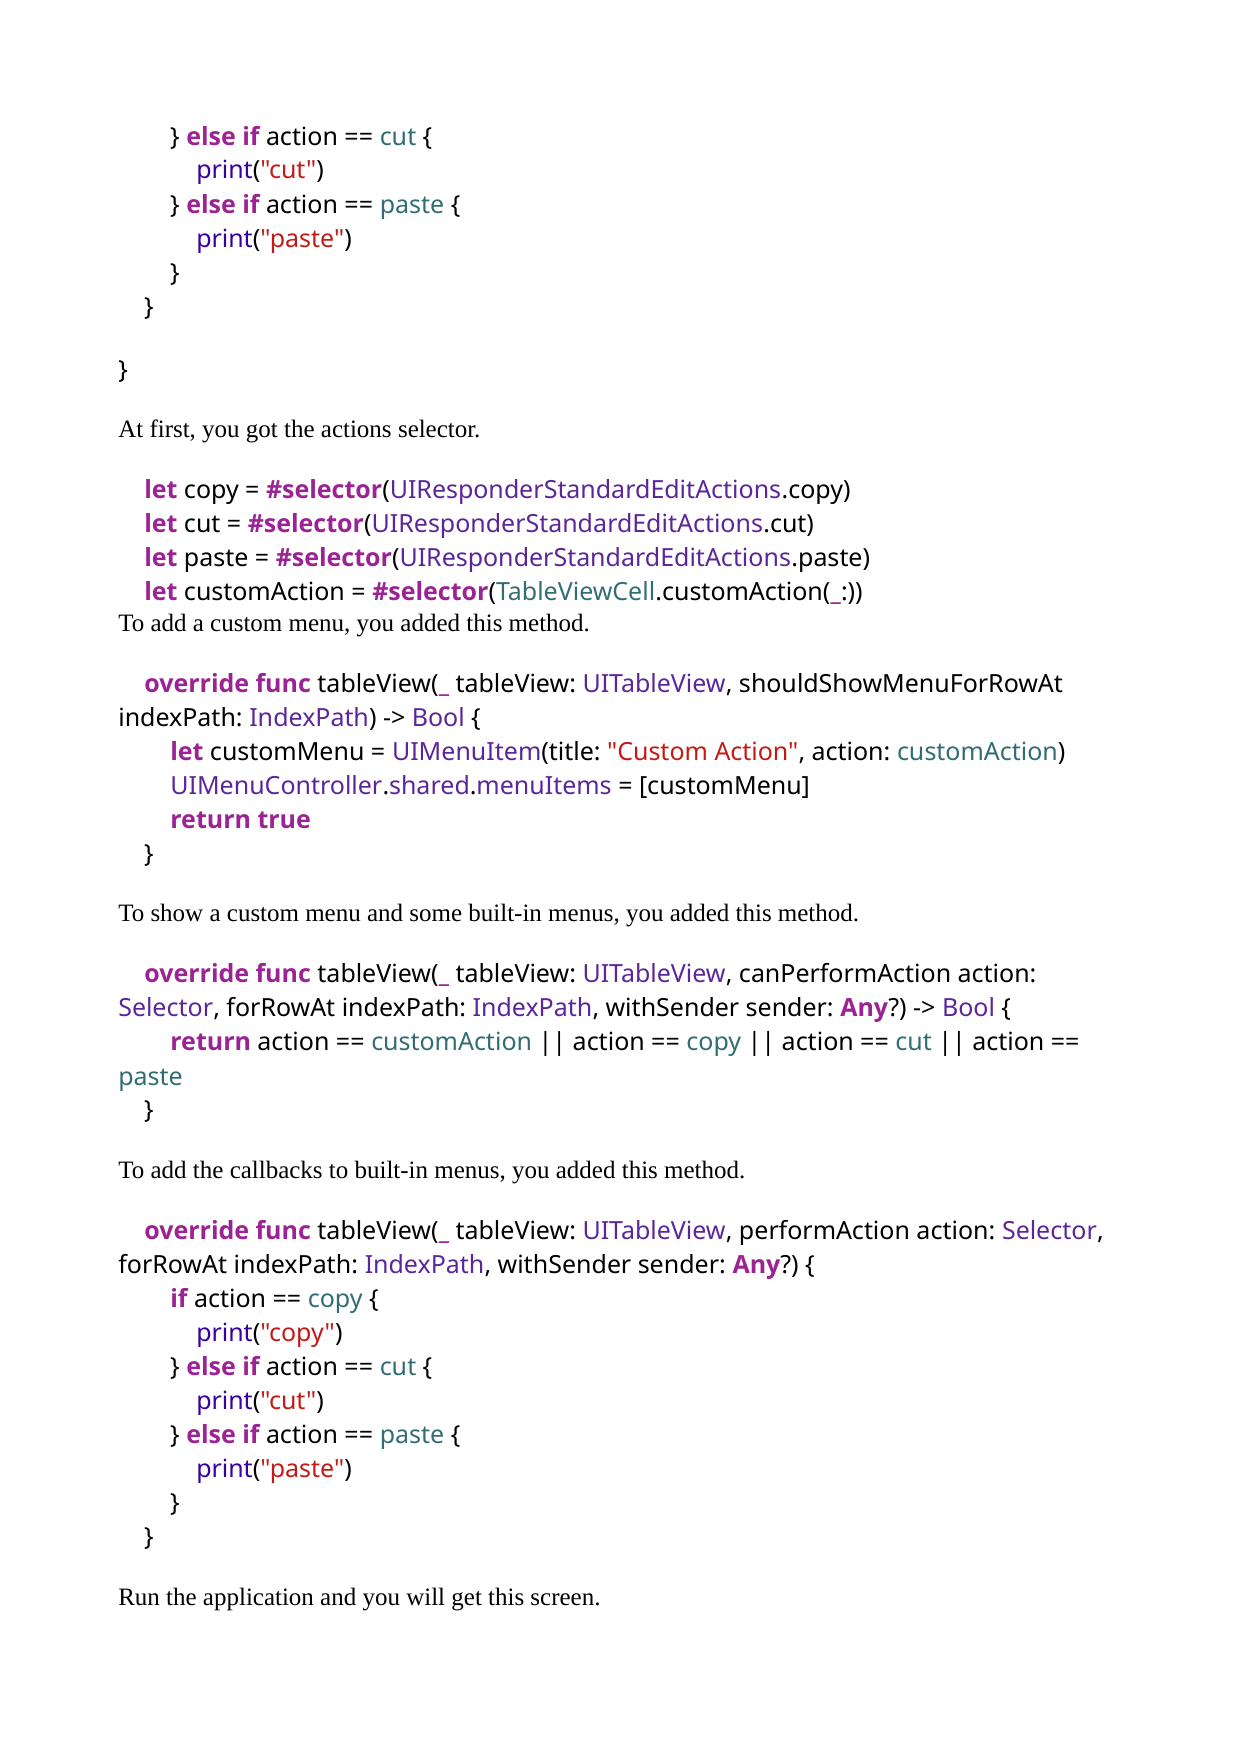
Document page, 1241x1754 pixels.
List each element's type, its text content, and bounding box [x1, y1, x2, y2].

text print("cut") [118, 152, 1122, 186]
text let paste = #selector(UIResponderStandardEditActions.paste) [118, 540, 1122, 574]
text } [118, 836, 1122, 870]
text To show a custom menu and some built-in menus, you added this method. [118, 898, 1122, 927]
text let copy = #selector(UIResponderStandardEditActions.copy) [118, 472, 1122, 506]
text if action == copy { [118, 1281, 1122, 1315]
text return action == customAction || action == copy || action == cut || action == paste [118, 1024, 1122, 1092]
text } [118, 1092, 1122, 1126]
text print("paste") [118, 220, 1122, 254]
text } [118, 1485, 1122, 1519]
text let customMenu = UIMenuItem(title: "Custom Action", action: customAction) [118, 733, 1122, 767]
text print("paste") [118, 1451, 1122, 1485]
text To add the callbacks to built-in menus, you added this method. [118, 1155, 1122, 1184]
text } else if action == cut { [118, 118, 1122, 152]
text } else if action == paste { [118, 186, 1122, 220]
text override func tableView(_ tableView: UITableView, performAction action: Selector, forRowAt indexPath: IndexPath, withSender sender: Any?) { [118, 1212, 1122, 1281]
text print("cut") [118, 1383, 1122, 1417]
text print("copy") [118, 1315, 1122, 1349]
text override func tableView(_ tableView: UITableView, shouldShowMenuForRowAt indexPath: IndexPath) -> Bool { [118, 665, 1122, 733]
text At first, you got the actions selector. [118, 414, 1122, 443]
text let cut = #selector(UIResponderStandardEditActions.cut) [118, 506, 1122, 540]
text } else if action == cut { [118, 1349, 1122, 1383]
text To add a custom menu, you added this method. [118, 608, 1122, 637]
text override func tableView(_ tableView: UITableView, canPerformAction action: Selector, forRowAt indexPath: IndexPath, withSender sender: Any?) -> Bool { [118, 956, 1122, 1024]
text Run the application and you will get this screen. [118, 1582, 1122, 1611]
text } [118, 1519, 1122, 1553]
text } [118, 288, 1122, 322]
text UIMenuController.shared.menuItems = [customMenu] [118, 767, 1122, 802]
text return true [118, 802, 1122, 836]
text } [118, 351, 1122, 385]
text let customAction = #selector(TableViewCell.customAction(_:)) [118, 574, 1122, 608]
text } else if action == paste { [118, 1417, 1122, 1451]
text } [118, 254, 1122, 288]
